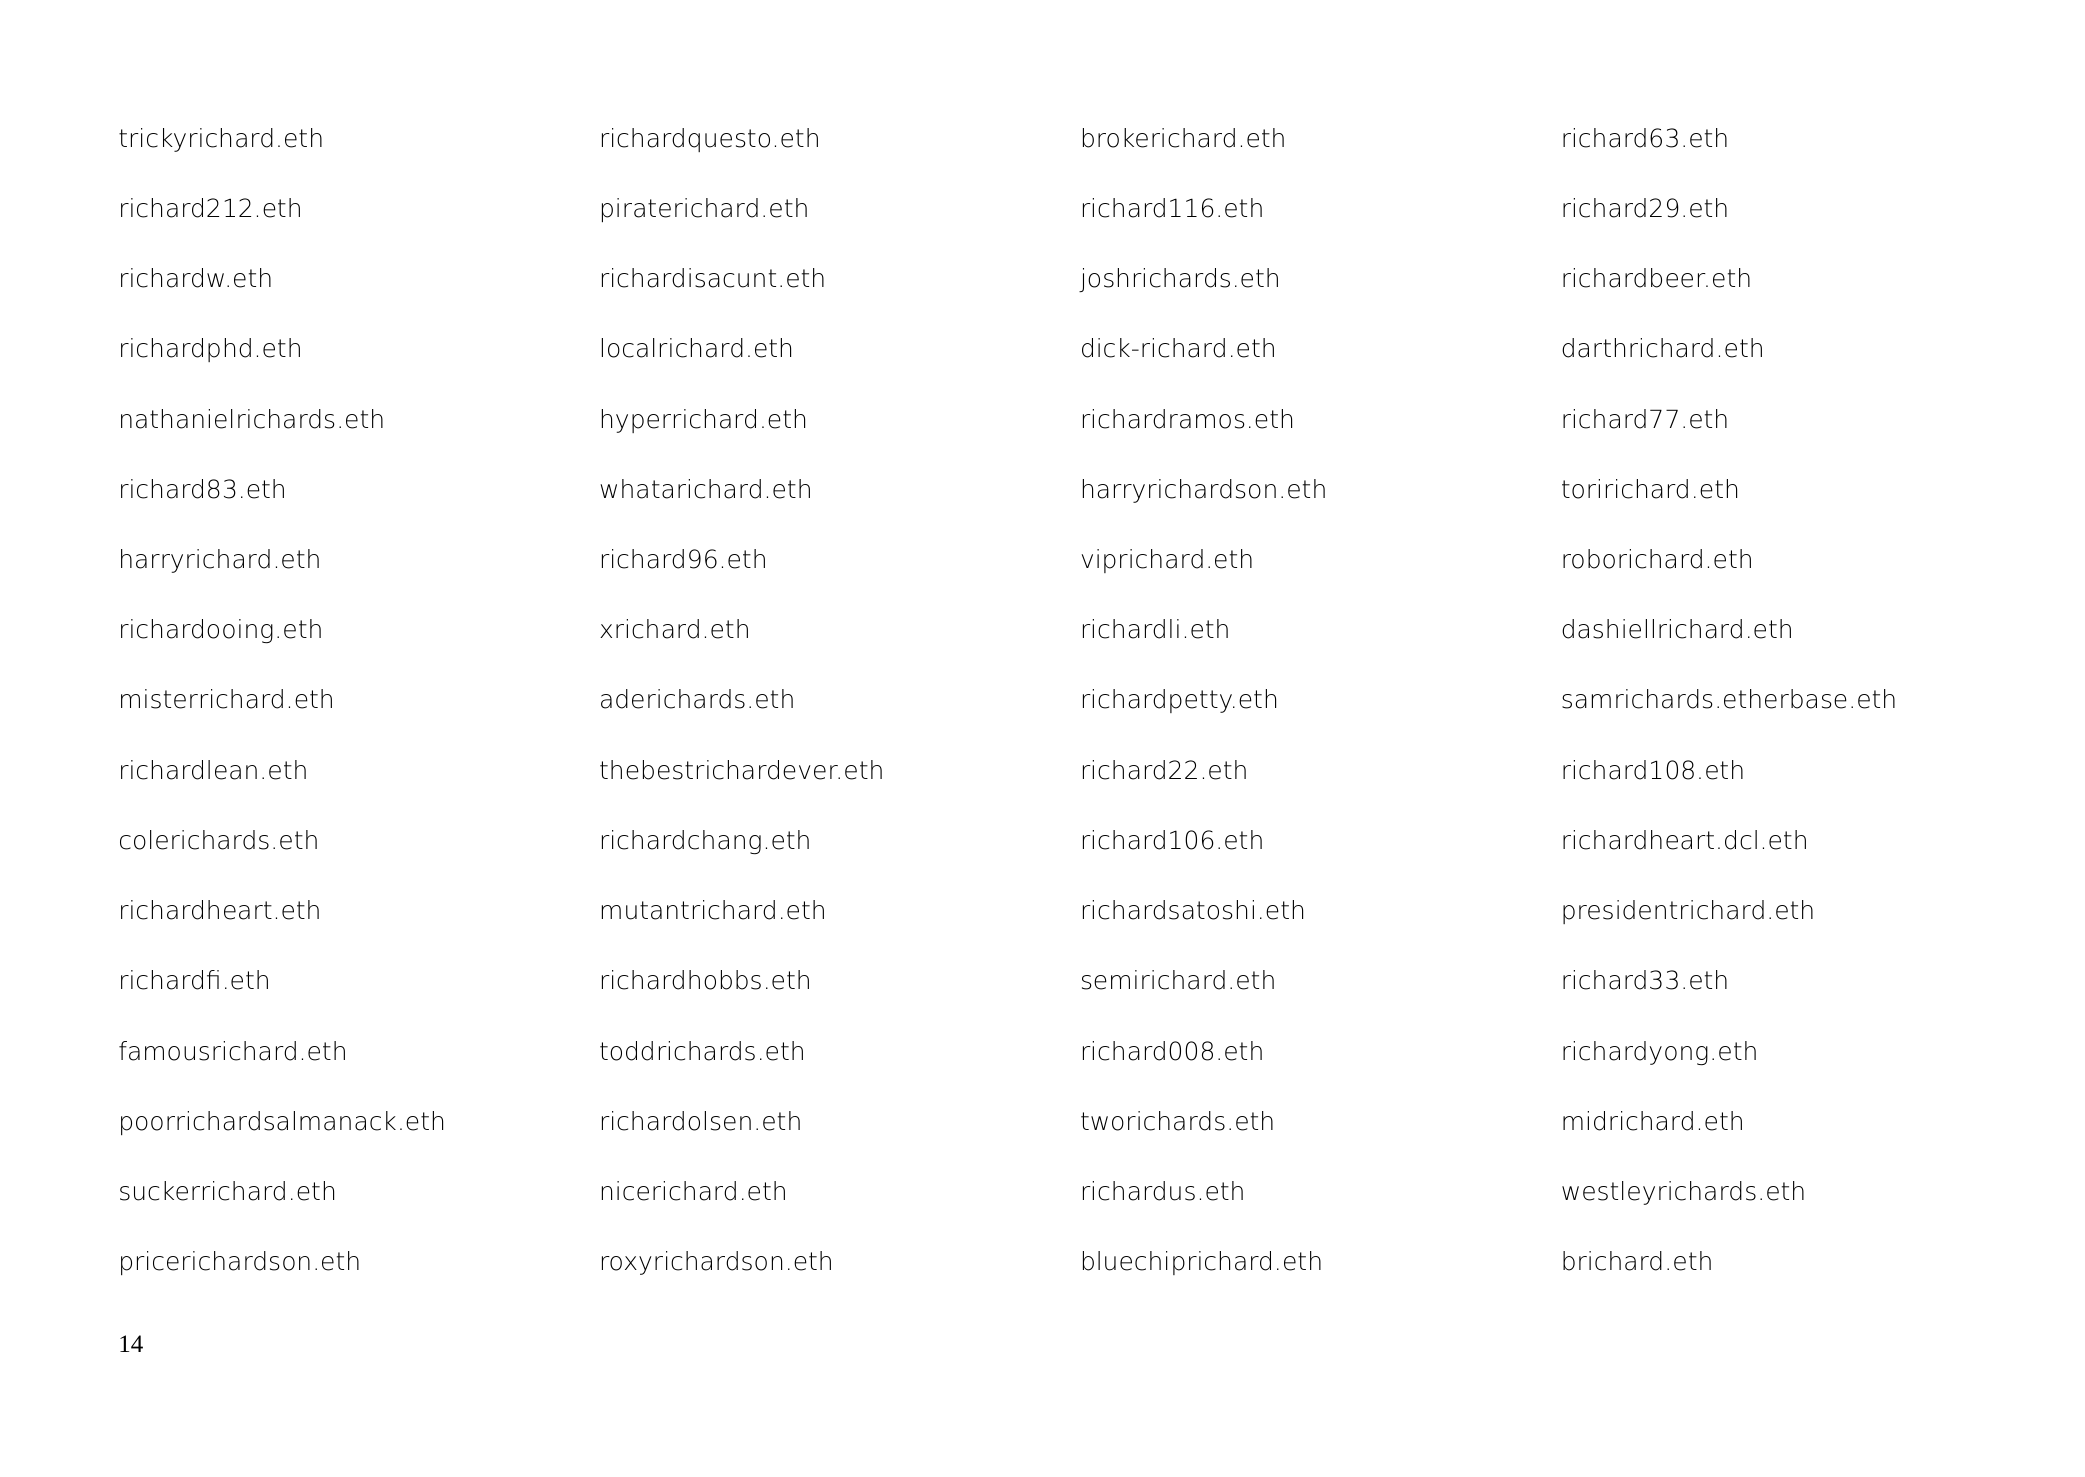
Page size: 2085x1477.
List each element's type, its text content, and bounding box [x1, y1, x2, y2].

text dashiellrichard.eth [1561, 616, 1967, 645]
text whatarichard.eth [599, 475, 1005, 504]
text richard212.eth [118, 194, 524, 223]
text westleyrichards.eth [1561, 1177, 1967, 1206]
text bluechiprichard.eth [1080, 1247, 1486, 1277]
text colerichards.eth [118, 826, 524, 855]
text poorrichardsalmanack.eth [118, 1107, 524, 1136]
text richard33.eth [1561, 967, 1967, 996]
text roxyrichardson.eth [599, 1247, 1005, 1277]
text xrichard.eth [599, 616, 1005, 645]
text darthrichard.eth [1561, 335, 1967, 364]
text richard83.eth [118, 475, 524, 504]
text richard63.eth [1561, 124, 1967, 153]
text pricerichardson.eth [118, 1247, 524, 1277]
text richardbeer.eth [1561, 264, 1967, 294]
text viprichard.eth [1080, 545, 1486, 574]
text nicerichard.eth [599, 1177, 1005, 1206]
text joshrichards.eth [1080, 264, 1486, 294]
text harryrichardson.eth [1080, 475, 1486, 504]
text misterrichard.eth [118, 686, 524, 715]
text richardphd.eth [118, 335, 524, 364]
text richard29.eth [1561, 194, 1967, 223]
text tworichards.eth [1080, 1107, 1486, 1136]
text nathanielrichards.eth [118, 405, 524, 434]
text richardheart.eth [118, 896, 524, 926]
text richardsatoshi.eth [1080, 896, 1486, 926]
text mutantrichard.eth [599, 896, 1005, 926]
text richard96.eth [599, 545, 1005, 574]
text richard106.eth [1080, 826, 1486, 855]
text brokerichard.eth [1080, 124, 1486, 153]
text richard116.eth [1080, 194, 1486, 223]
text thebestrichardever.eth [599, 756, 1005, 785]
text semirichard.eth [1080, 967, 1486, 996]
text dick-richard.eth [1080, 335, 1486, 364]
text richardheart.dcl.eth [1561, 826, 1967, 855]
text midrichard.eth [1561, 1107, 1967, 1136]
text localrichard.eth [599, 335, 1005, 364]
text presidentrichard.eth [1561, 896, 1967, 926]
text richardpetty.eth [1080, 686, 1486, 715]
text richard008.eth [1080, 1037, 1486, 1066]
text richardolsen.eth [599, 1107, 1005, 1136]
text hyperrichard.eth [599, 405, 1005, 434]
text richardfi.eth [118, 967, 524, 996]
text suckerrichard.eth [118, 1177, 524, 1206]
text richardhobbs.eth [599, 967, 1005, 996]
text richardw.eth [118, 264, 524, 294]
text richard77.eth [1561, 405, 1967, 434]
text richardchang.eth [599, 826, 1005, 855]
text richardus.eth [1080, 1177, 1486, 1206]
text richardisacunt.eth [599, 264, 1005, 294]
text aderichards.eth [599, 686, 1005, 715]
text samrichards.etherbase.eth [1561, 686, 1967, 715]
text toririchard.eth [1561, 475, 1967, 504]
text richard22.eth [1080, 756, 1486, 785]
text richard108.eth [1561, 756, 1967, 785]
text brichard.eth [1561, 1247, 1967, 1277]
text richardlean.eth [118, 756, 524, 785]
text richardyong.eth [1561, 1037, 1967, 1066]
text richardli.eth [1080, 616, 1486, 645]
text richardooing.eth [118, 616, 524, 645]
text piraterichard.eth [599, 194, 1005, 223]
text toddrichards.eth [599, 1037, 1005, 1066]
text richardramos.eth [1080, 405, 1486, 434]
text harryrichard.eth [118, 545, 524, 574]
text richardquesto.eth [599, 124, 1005, 153]
text famousrichard.eth [118, 1037, 524, 1066]
text roborichard.eth [1561, 545, 1967, 574]
text trickyrichard.eth [118, 124, 524, 153]
